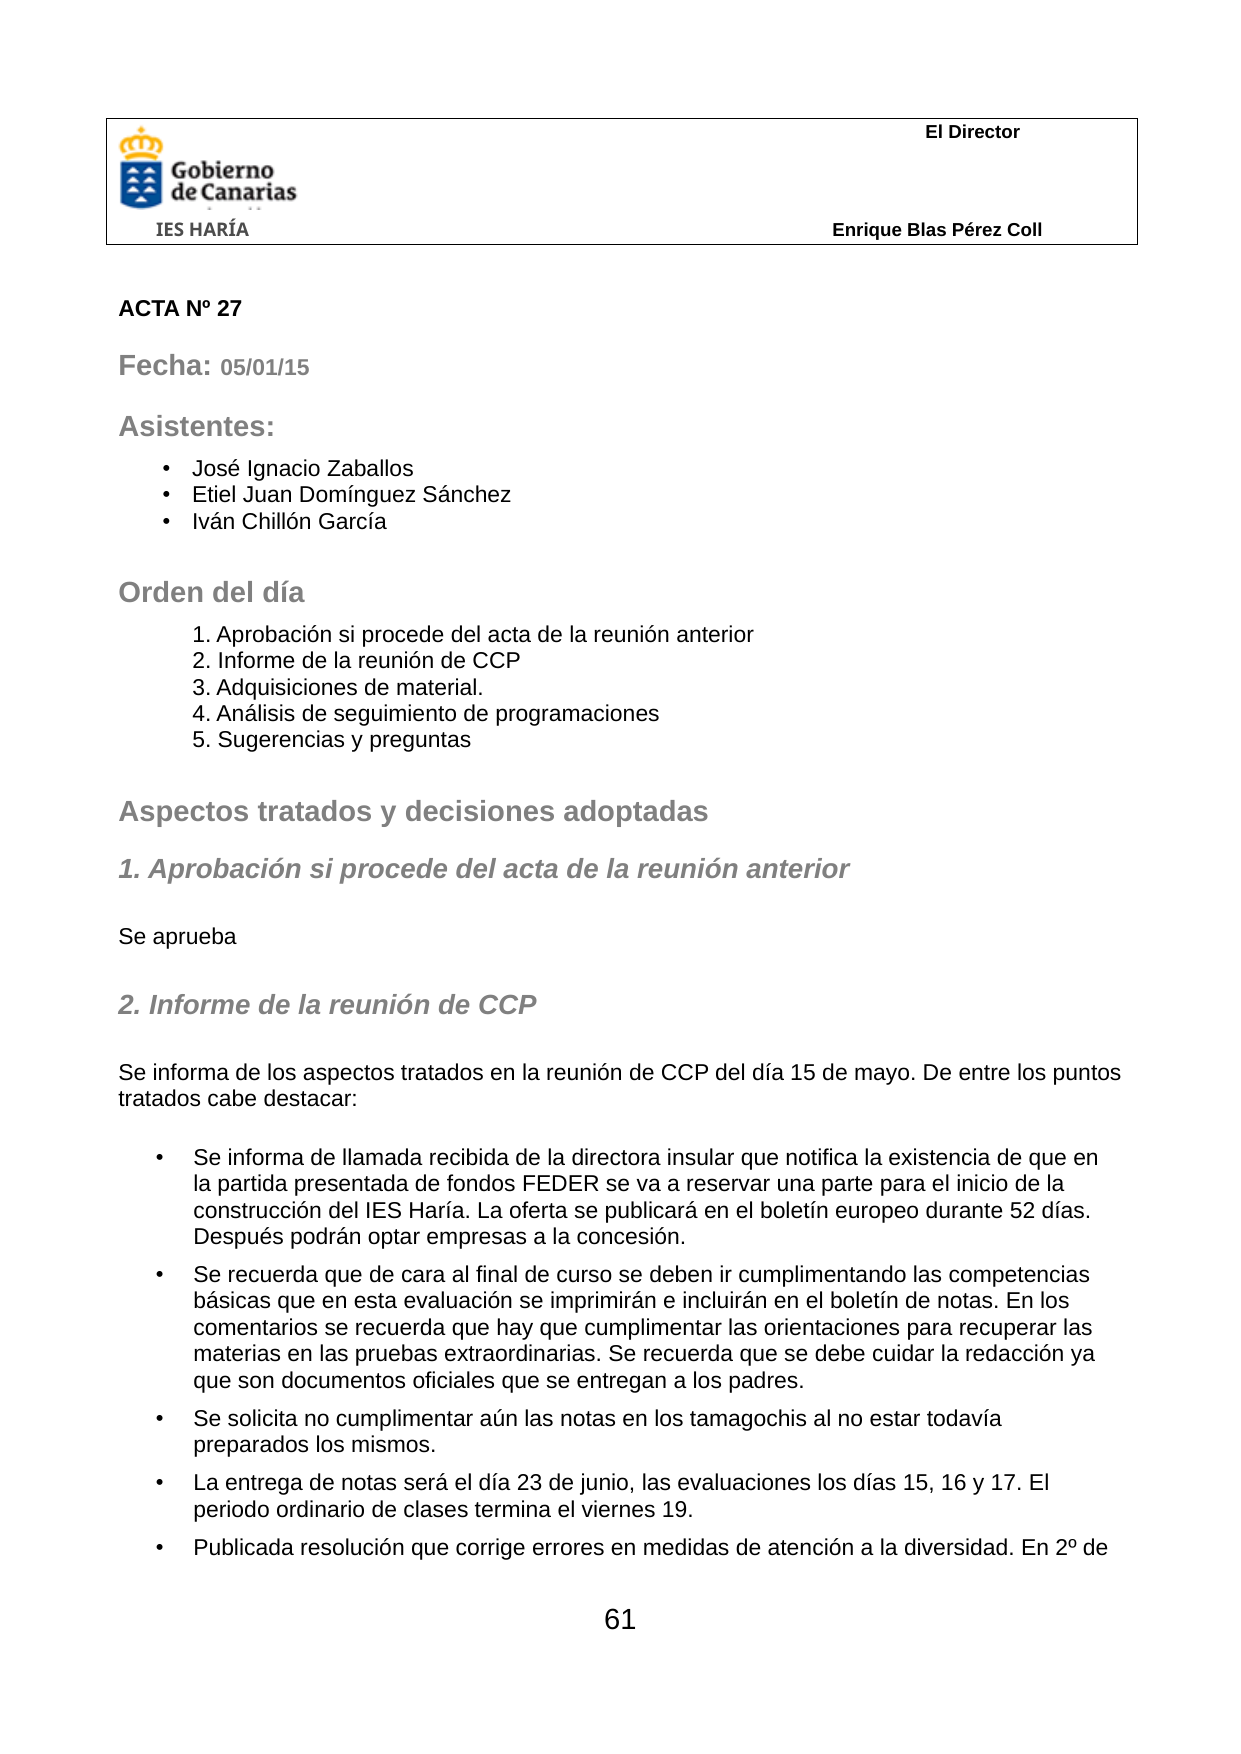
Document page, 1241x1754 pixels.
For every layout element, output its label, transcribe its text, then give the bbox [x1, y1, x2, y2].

list La entrega de notas será el día 23 de junio, las evaluaciones los días 15, 16 y 17. El periodo ordinario de clases termina el viernes 19. [156, 1469, 1122, 1522]
list Iván Chillón García [162, 508, 1122, 534]
text 4. Análisis de seguimiento de programaciones [192, 700, 1122, 726]
text 2. Informe de la reunión de CCP [192, 647, 1122, 674]
text 1. Aprobación si procede del acta de la reunión anterior [192, 621, 1122, 647]
subtitle Aspectos tratados y decisiones adoptadas [118, 794, 1122, 827]
list Etiel Juan Domínguez Sánchez [162, 481, 1122, 508]
subtitle 1. Aprobación si procede del acta de la reunión anterior [118, 852, 1122, 884]
subtitle ACTA Nº 27 [118, 295, 1122, 321]
subtitle Orden del día [118, 575, 1122, 608]
list José Ignacio Zaballos [162, 455, 1122, 481]
subtitle 2. Informe de la reunión de CCP [118, 988, 1122, 1020]
subtitle Asistentes: [118, 409, 1122, 442]
list Se solicita no cumplimentar aún las notas en los tamagochis al no estar todavía preparados los mismos. [156, 1405, 1122, 1457]
picture [115, 123, 300, 210]
text 5. Sugerencias y preguntas [192, 726, 1122, 753]
subtitle Fecha: 05/01/15 [118, 348, 1122, 382]
list Se informa de llamada recibida de la directora insular que notifica la existencia de que en la partida presentada de fondos FEDER se va a reservar una parte para el inicio de la construcción del IES Haría. La oferta se publicará en el boletín europeo durante 52 días. Después podrán optar empresas a la concesión. [156, 1144, 1122, 1249]
text 3. Adquisiciones de material. [192, 674, 1122, 700]
text Se aprueba [118, 923, 1122, 949]
list Publicada resolución que corrige errores en medidas de atención a la diversidad. En 2º de [156, 1534, 1122, 1560]
list Se recuerda que de cara al final de curso se deben ir cumplimentando las competencias básicas que en esta evaluación se imprimirán e incluirán en el boletín de notas. En los comentarios se recuerda que hay que cumplimentar las orientaciones para recuperar las materias en las pruebas extraordinarias. Se recuerda que se debe cuidar la redacción ya que son documentos oficiales que se entregan a los padres. [156, 1261, 1122, 1393]
text Se informa de los aspectos tratados en la reunión de CCP del día 15 de mayo. De entre los puntos tratados cabe destacar: [118, 1059, 1122, 1112]
